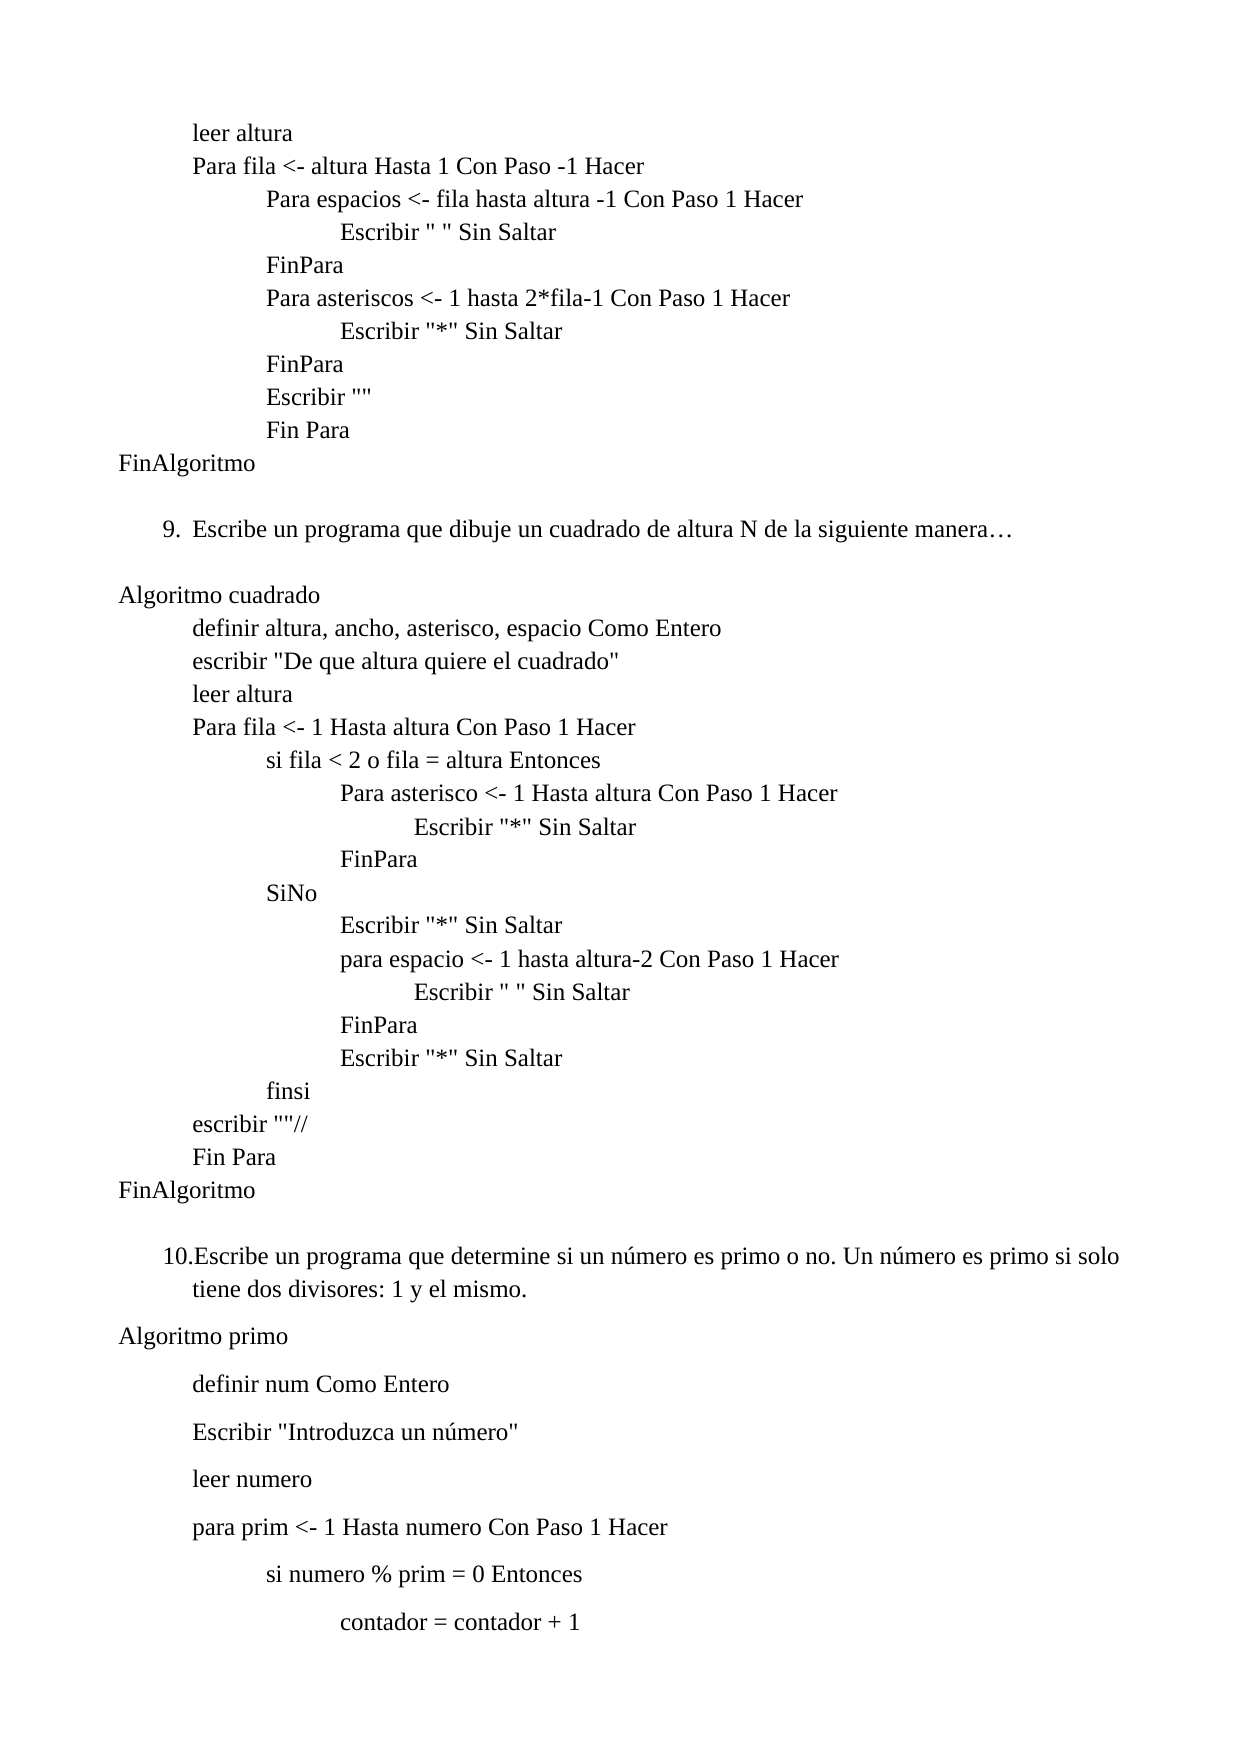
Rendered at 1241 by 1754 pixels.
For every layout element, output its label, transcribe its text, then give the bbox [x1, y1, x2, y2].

text FinPara [118, 349, 1122, 378]
text FinPara [118, 250, 1122, 279]
text SiNo [118, 878, 1122, 906]
text Para espacios <- fila hasta altura -1 Con Paso 1 Hacer [118, 184, 1122, 213]
text Escribir "" [118, 382, 1122, 411]
text Para asterisco <- 1 Hasta altura Con Paso 1 Hacer [118, 778, 1122, 807]
text Escribir "*" Sin Saltar [118, 316, 1122, 345]
text definir num Como Entero [118, 1369, 1122, 1398]
text Para fila <- altura Hasta 1 Con Paso -1 Hacer [118, 151, 1122, 180]
text para espacio <- 1 hasta altura-2 Con Paso 1 Hacer [118, 944, 1122, 972]
text para prim <- 1 Hasta numero Con Paso 1 Hacer [118, 1512, 1122, 1541]
text FinPara [118, 844, 1122, 873]
text leer numero [118, 1464, 1122, 1493]
text si numero % prim = 0 Entonces [118, 1559, 1122, 1588]
text leer altura [118, 118, 1122, 147]
list Escribe un programa que dibuje un cuadrado de altura N de la siguiente manera… [162, 514, 1122, 543]
text Escribir "*" Sin Saltar [118, 911, 1122, 939]
text Fin Para [118, 415, 1122, 444]
text FinAlgoritmo [118, 448, 1122, 477]
text Algoritmo cuadrado [118, 580, 1122, 609]
text finsi [118, 1076, 1122, 1104]
text si fila < 2 o fila = altura Entonces [118, 746, 1122, 774]
text FinAlgoritmo [118, 1175, 1122, 1203]
text Escribir "*" Sin Saltar [118, 1043, 1122, 1071]
list Escribe un programa que determine si un número es primo o no. Un número es primo si solo tiene dos divisores: 1 y el mismo. [162, 1241, 1122, 1303]
text definir altura, ancho, asterisco, espacio Como Entero [118, 613, 1122, 642]
text escribir ""// [118, 1109, 1122, 1137]
text Escribir " " Sin Saltar [118, 977, 1122, 1005]
text FinPara [118, 1010, 1122, 1038]
text Para fila <- 1 Hasta altura Con Paso 1 Hacer [118, 712, 1122, 741]
text Fin Para [118, 1142, 1122, 1171]
text leer altura [118, 679, 1122, 708]
text contador = contador + 1 [118, 1607, 1122, 1636]
text Escribir "*" Sin Saltar [118, 812, 1122, 840]
text Algoritmo primo [118, 1321, 1122, 1350]
text escribir "De que altura quiere el cuadrado" [118, 646, 1122, 675]
text Para asteriscos <- 1 hasta 2*fila-1 Con Paso 1 Hacer [118, 283, 1122, 312]
text Escribir " " Sin Saltar [118, 217, 1122, 246]
text Escribir "Introduzca un número" [118, 1417, 1122, 1445]
